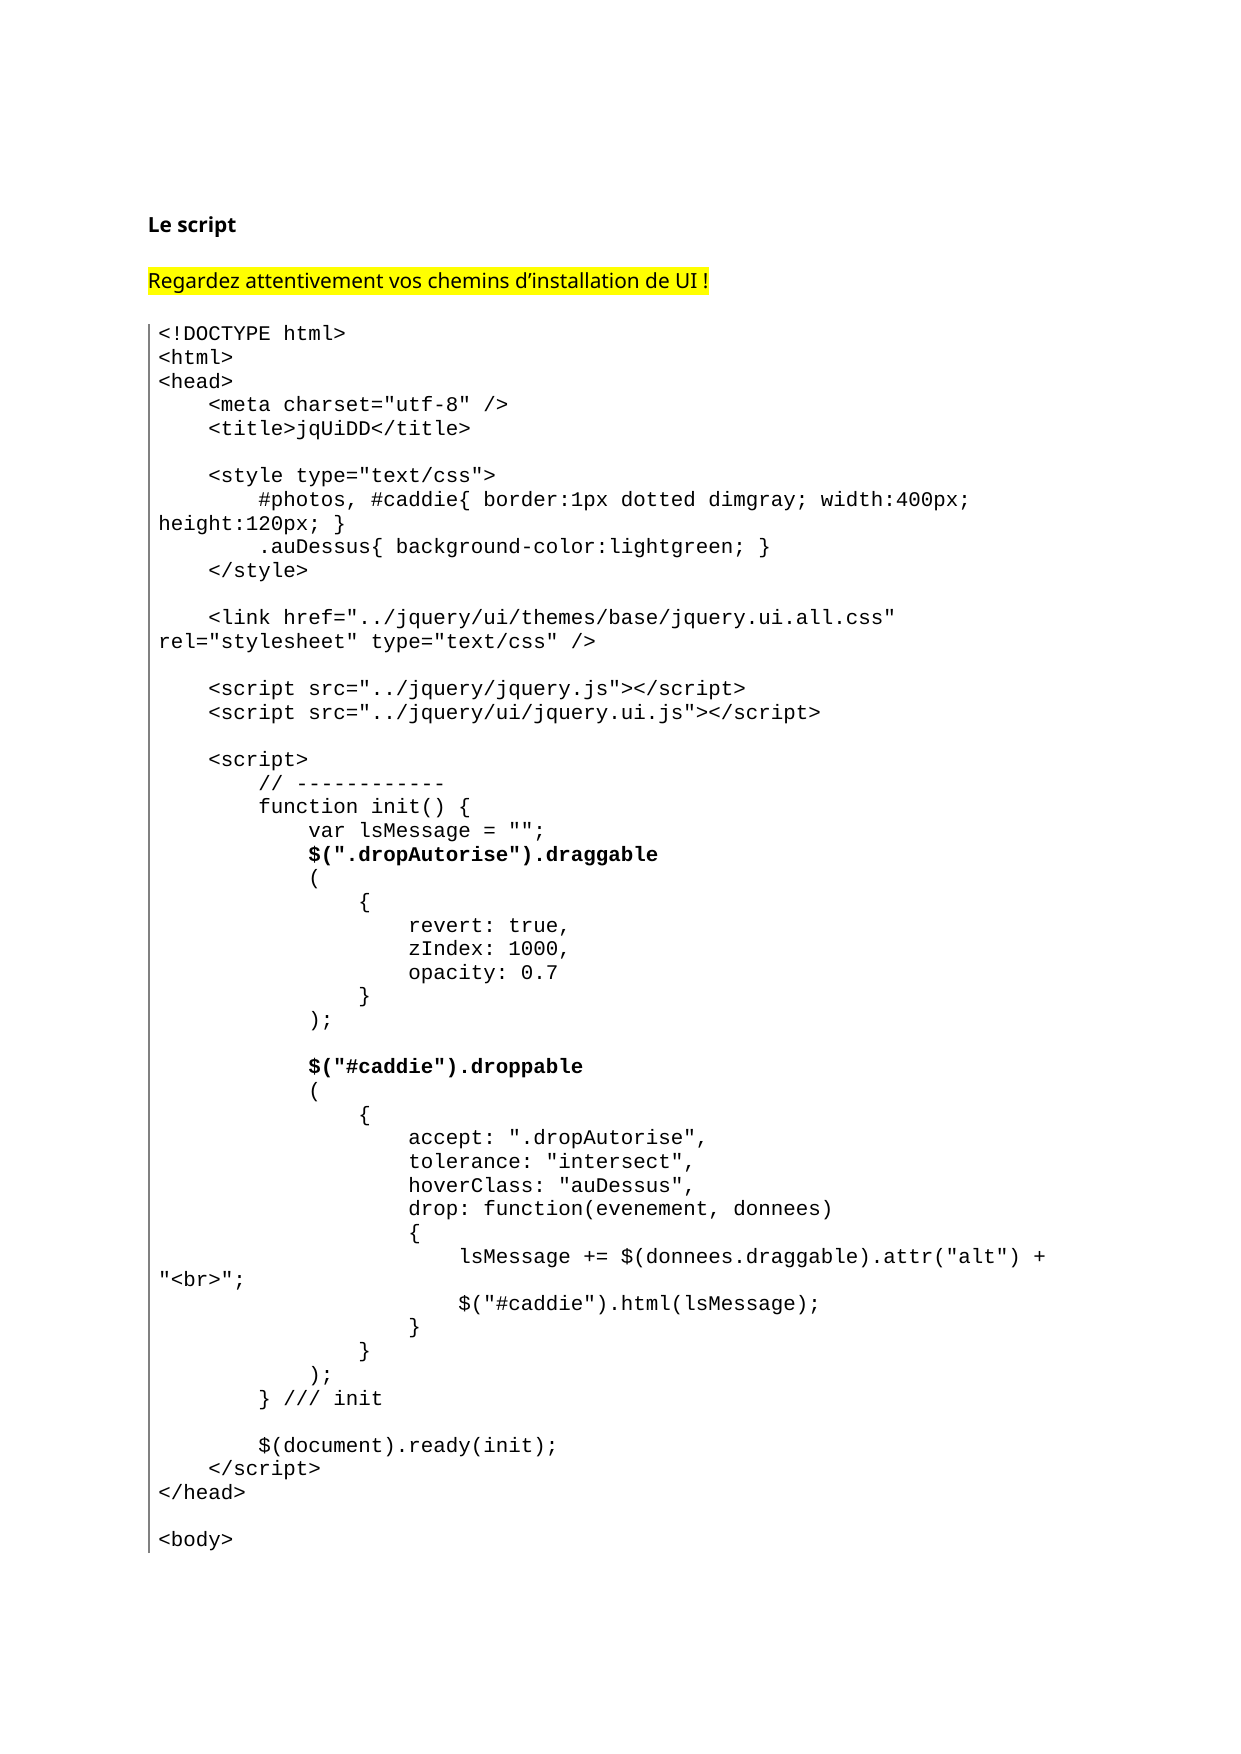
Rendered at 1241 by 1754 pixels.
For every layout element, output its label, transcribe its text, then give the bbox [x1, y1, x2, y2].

text } [150, 1317, 1092, 1340]
text lsMessage += $(donnees.draggable).attr("alt") + "<br>"; [150, 1246, 1092, 1293]
text <body> [150, 1529, 1092, 1553]
text <style type="text/css"> [150, 465, 1092, 489]
text <script> [150, 749, 1092, 773]
text ); [150, 1009, 1092, 1033]
text </script> [150, 1458, 1092, 1482]
text revert: true, [150, 914, 1092, 938]
text function init() { [150, 796, 1092, 820]
text } [150, 1340, 1092, 1364]
text } /// init [150, 1387, 1092, 1411]
text { [150, 891, 1092, 914]
text zIndex: 1000, [150, 938, 1092, 962]
text <html> [150, 347, 1092, 371]
text <script src="../jquery/ui/jquery.ui.js"></script> [150, 702, 1092, 725]
text } [150, 986, 1092, 1009]
text .auDessus{ background-color:lightgreen; } [150, 536, 1092, 560]
text $(document).ready(init); [150, 1435, 1092, 1458]
text { [150, 1222, 1092, 1246]
text $("#caddie").droppable [150, 1056, 1092, 1080]
text <script src="../jquery/jquery.js"></script> [150, 678, 1092, 702]
text tolerance: "intersect", [150, 1151, 1092, 1175]
text ); [150, 1364, 1092, 1387]
text ( [150, 1080, 1092, 1104]
text </head> [150, 1482, 1092, 1506]
text Regardez attentivement vos chemins d’installation de UI ! [148, 267, 1092, 295]
text </style> [150, 560, 1092, 583]
text <link href="../jquery/ui/themes/base/jquery.ui.all.css" rel="stylesheet" type="text/css" /> [150, 607, 1092, 654]
text <title>jqUiDD</title> [150, 418, 1092, 442]
text drop: function(evenement, donnees) [150, 1198, 1092, 1222]
text #photos, #caddie{ border:1px dotted dimgray; width:400px; height:120px; } [150, 489, 1092, 536]
text var lsMessage = ""; [150, 820, 1092, 844]
text <!DOCTYPE html> [148, 323, 1092, 347]
text ( [150, 867, 1092, 891]
text Le script [148, 210, 1092, 238]
text <meta charset="utf-8" /> [150, 394, 1092, 418]
text <head> [150, 371, 1092, 394]
text $("#caddie").html(lsMessage); [150, 1293, 1092, 1317]
text opacity: 0.7 [150, 962, 1092, 986]
text accept: ".dropAutorise", [150, 1127, 1092, 1151]
text { [150, 1104, 1092, 1127]
text // ------------ [150, 773, 1092, 796]
text hoverClass: "auDessus", [150, 1175, 1092, 1198]
text $(".dropAutorise").draggable [150, 844, 1092, 867]
